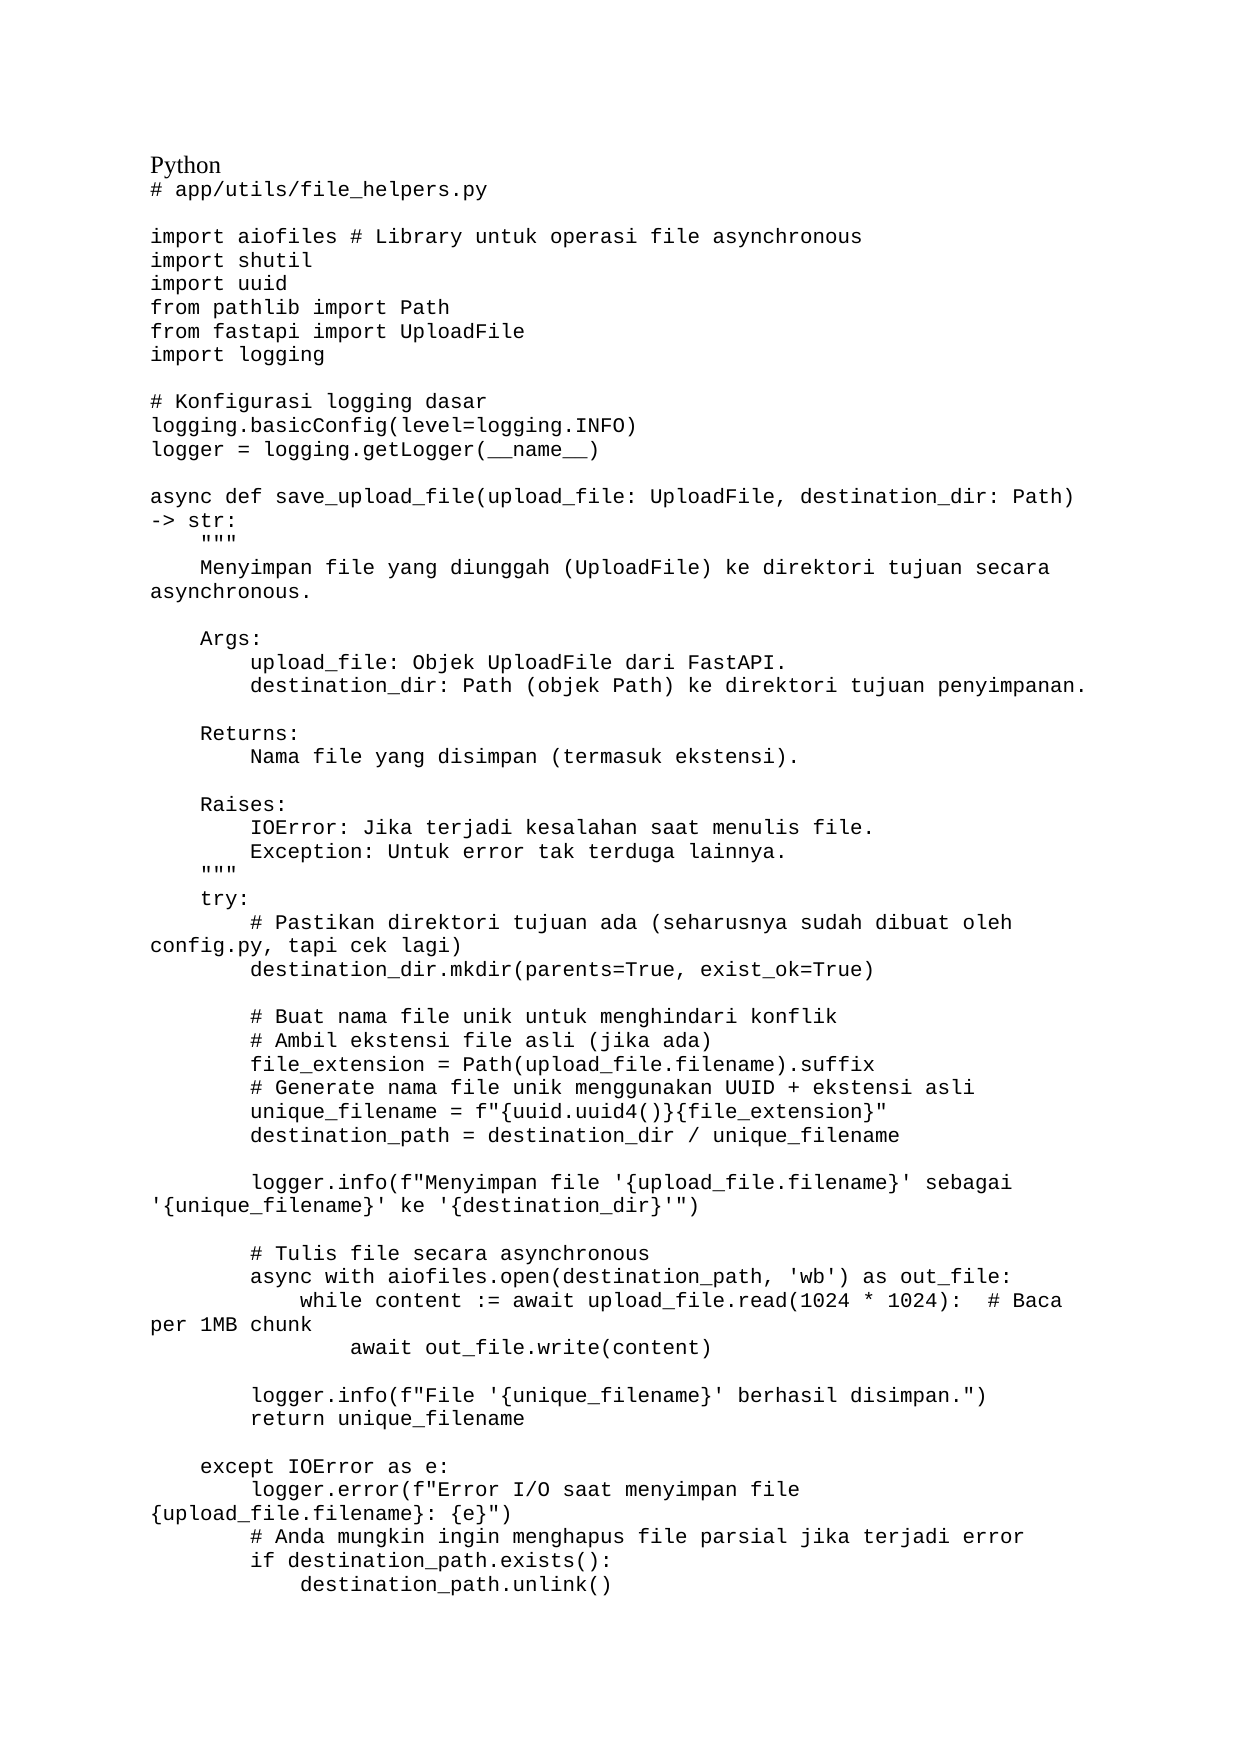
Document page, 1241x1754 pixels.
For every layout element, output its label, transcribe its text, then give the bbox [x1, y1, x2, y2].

text Python [150, 150, 1090, 179]
text logger = logging.getLogger(__name__) [150, 439, 1090, 462]
text async with aiofiles.open(destination_path, 'wb') as out_file: [150, 1266, 1090, 1290]
text Args: [150, 628, 1090, 652]
text """ [150, 533, 1090, 557]
text except IOError as e: [150, 1456, 1090, 1479]
text import logging [150, 344, 1090, 368]
text Nama file yang disimpan (termasuk ekstensi). [150, 746, 1090, 770]
text # Generate nama file unik menggunakan UUID + ekstensi asli [150, 1077, 1090, 1101]
text logger.error(f"Error I/O saat menyimpan file {upload_file.filename}: {e}") [150, 1479, 1090, 1527]
text upload_file: Objek UploadFile dari FastAPI. [150, 652, 1090, 675]
text # app/utils/file_helpers.py [150, 179, 1090, 202]
text # Ambil ekstensi file asli (jika ada) [150, 1030, 1090, 1054]
text # Buat nama file unik untuk menghindari konflik [150, 1006, 1090, 1030]
text file_extension = Path(upload_file.filename).suffix [150, 1054, 1090, 1077]
text logging.basicConfig(level=logging.INFO) [150, 415, 1090, 439]
text # Konfigurasi logging dasar [150, 392, 1090, 415]
text IOError: Jika terjadi kesalahan saat menulis file. [150, 817, 1090, 841]
text Exception: Untuk error tak terduga lainnya. [150, 841, 1090, 864]
text unique_filename = f"{uuid.uuid4()}{file_extension}" [150, 1101, 1090, 1124]
text Returns: [150, 723, 1090, 746]
text Menyimpan file yang diunggah (UploadFile) ke direktori tujuan secara asynchronous. [150, 557, 1090, 604]
text logger.info(f"Menyimpan file '{upload_file.filename}' sebagai '{unique_filename}' ke '{destination_dir}'") [150, 1172, 1090, 1219]
text # Pastikan direktori tujuan ada (seharusnya sudah dibuat oleh config.py, tapi cek lagi) [150, 912, 1090, 959]
text while content := await upload_file.read(1024 * 1024): # Baca per 1MB chunk [150, 1290, 1090, 1337]
text import aiofiles # Library untuk operasi file asynchronous [150, 226, 1090, 250]
text from fastapi import UploadFile [150, 321, 1090, 344]
text import uuid [150, 273, 1090, 297]
text """ [150, 864, 1090, 888]
text # Anda mungkin ingin menghapus file parsial jika terjadi error [150, 1527, 1090, 1550]
text destination_path.unlink() [150, 1574, 1090, 1597]
text import shutil [150, 250, 1090, 273]
text await out_file.write(content) [150, 1337, 1090, 1361]
text async def save_upload_file(upload_file: UploadFile, destination_dir: Path) -> str: [150, 486, 1090, 533]
text if destination_path.exists(): [150, 1550, 1090, 1574]
text destination_dir.mkdir(parents=True, exist_ok=True) [150, 959, 1090, 983]
text from pathlib import Path [150, 297, 1090, 321]
text try: [150, 888, 1090, 912]
text Raises: [150, 793, 1090, 817]
text # Tulis file secara asynchronous [150, 1243, 1090, 1266]
text logger.info(f"File '{unique_filename}' berhasil disimpan.") [150, 1385, 1090, 1408]
text return unique_filename [150, 1408, 1090, 1432]
text destination_path = destination_dir / unique_filename [150, 1124, 1090, 1148]
text destination_dir: Path (objek Path) ke direktori tujuan penyimpanan. [150, 675, 1090, 699]
